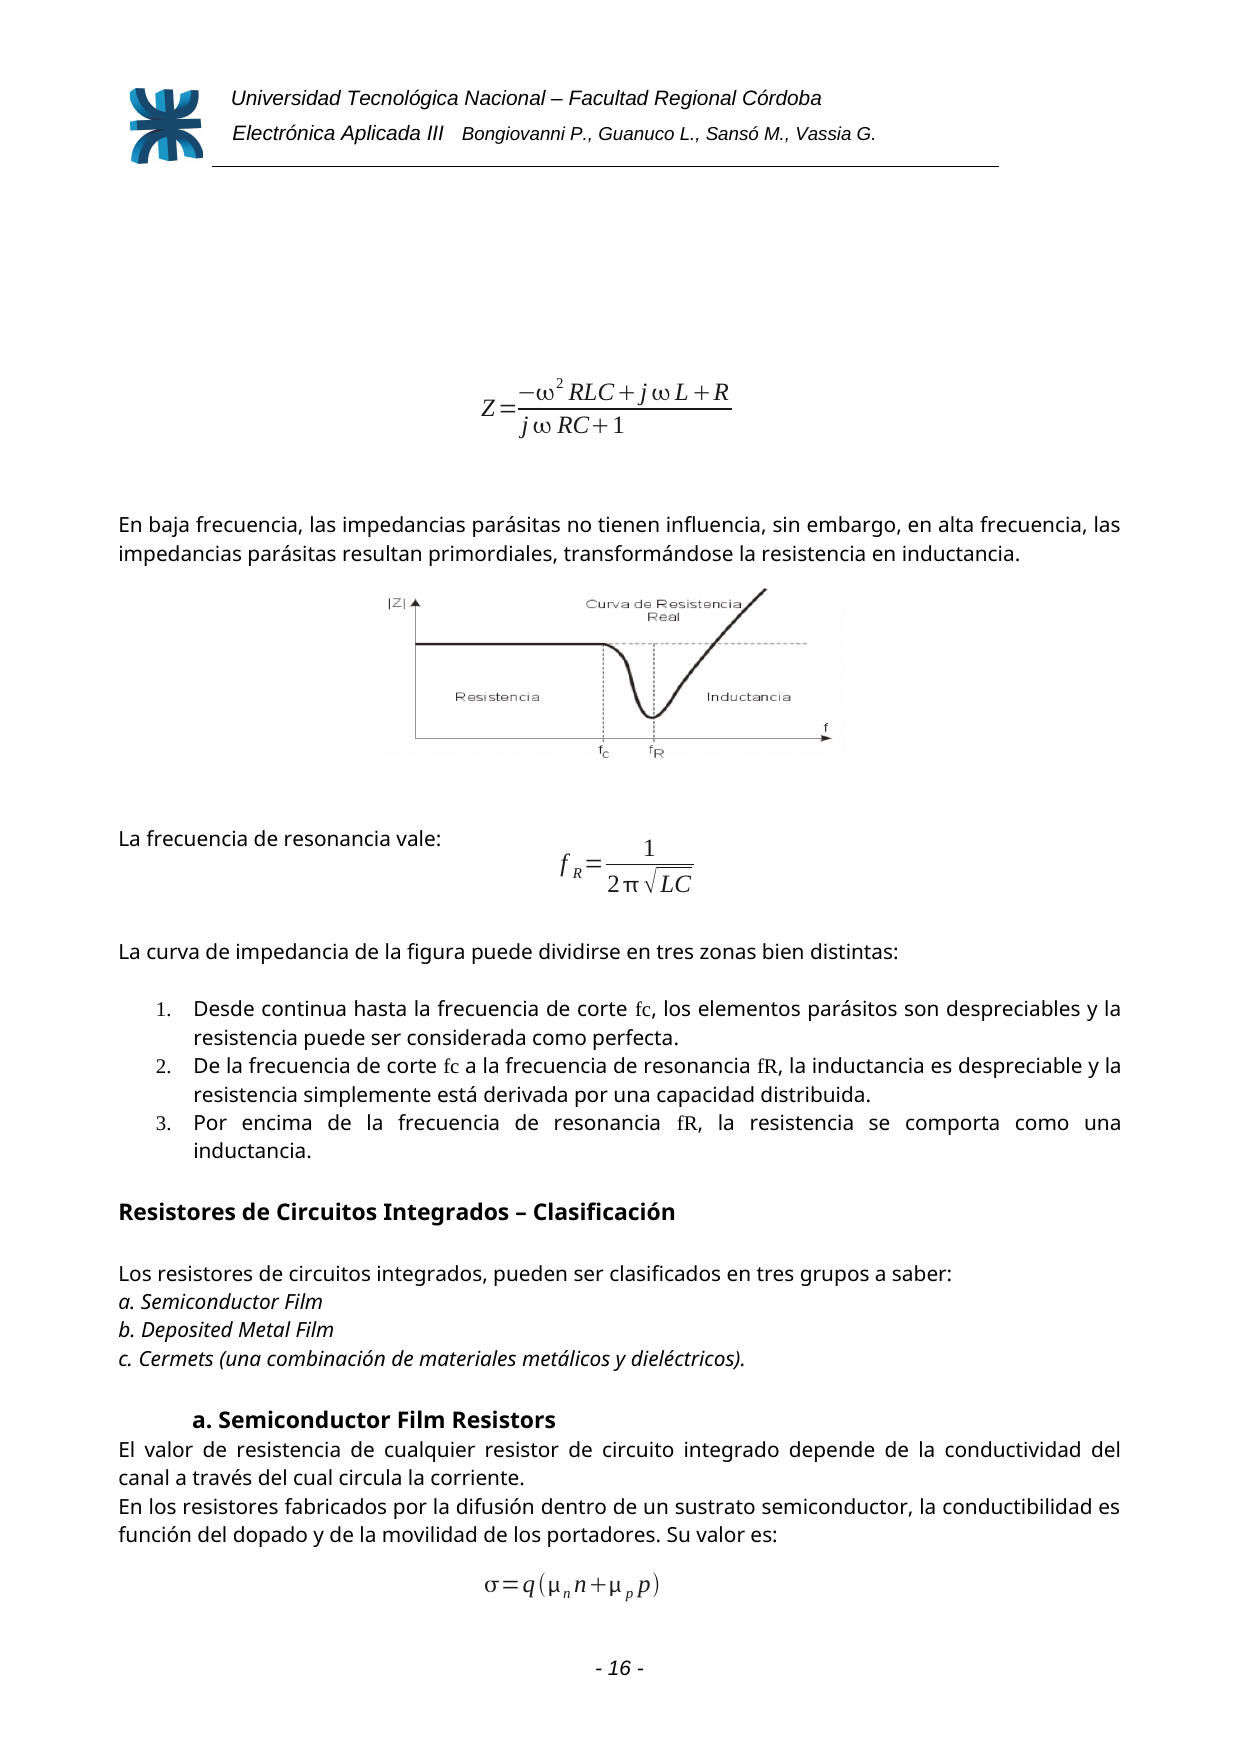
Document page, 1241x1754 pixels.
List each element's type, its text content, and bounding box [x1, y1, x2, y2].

picture [129, 88, 203, 164]
text El valor de resistencia de cualquier resistor de circuito integrado depende de la conductividad del canal a través del cual circula la corriente. [118, 1435, 1122, 1492]
list Por encima de la frecuencia de resonancia fR, la resistencia se comporta como una inductancia. [156, 1108, 1122, 1165]
text a. Semiconductor Film Resistors [118, 1404, 1122, 1435]
text La curva de impedancia de la figura puede dividirse en tres zonas bien distintas: [118, 937, 1122, 966]
text a. Semiconductor Film [118, 1287, 1122, 1316]
list Desde continua hasta la frecuencia de corte fc, los elementos parásitos son despreciables y la resistencia puede ser considerada como perfecta. [156, 994, 1122, 1051]
list De la frecuencia de corte fc a la frecuencia de resonancia fR, la inductancia es despreciable y la resistencia simplemente está derivada por una capacidad distribuida. [156, 1051, 1122, 1108]
text La frecuencia de resonancia vale: [118, 824, 1122, 852]
text b. Deposited Metal Film [118, 1316, 1122, 1344]
text En baja frecuencia, las impedancias parásitas no tienen influencia, sin embargo, en alta frecuencia, las impedancias parásitas resultan primordiales, transformándose la resistencia en inductancia. [118, 511, 1122, 567]
text Los resistores de circuitos integrados, pueden ser clasificados en tres grupos a saber: [118, 1259, 1122, 1287]
text Resistores de Circuitos Integrados – Clasificación [118, 1196, 1122, 1227]
text En los resistores fabricados por la difusión dentro de un sustrato semiconductor, la conductibilidad es función del dopado y de la movilidad de los portadores. Su valor es: [118, 1492, 1122, 1549]
text c. Cermets (una combinación de materiales metálicos y dieléctricos). [118, 1344, 1122, 1372]
